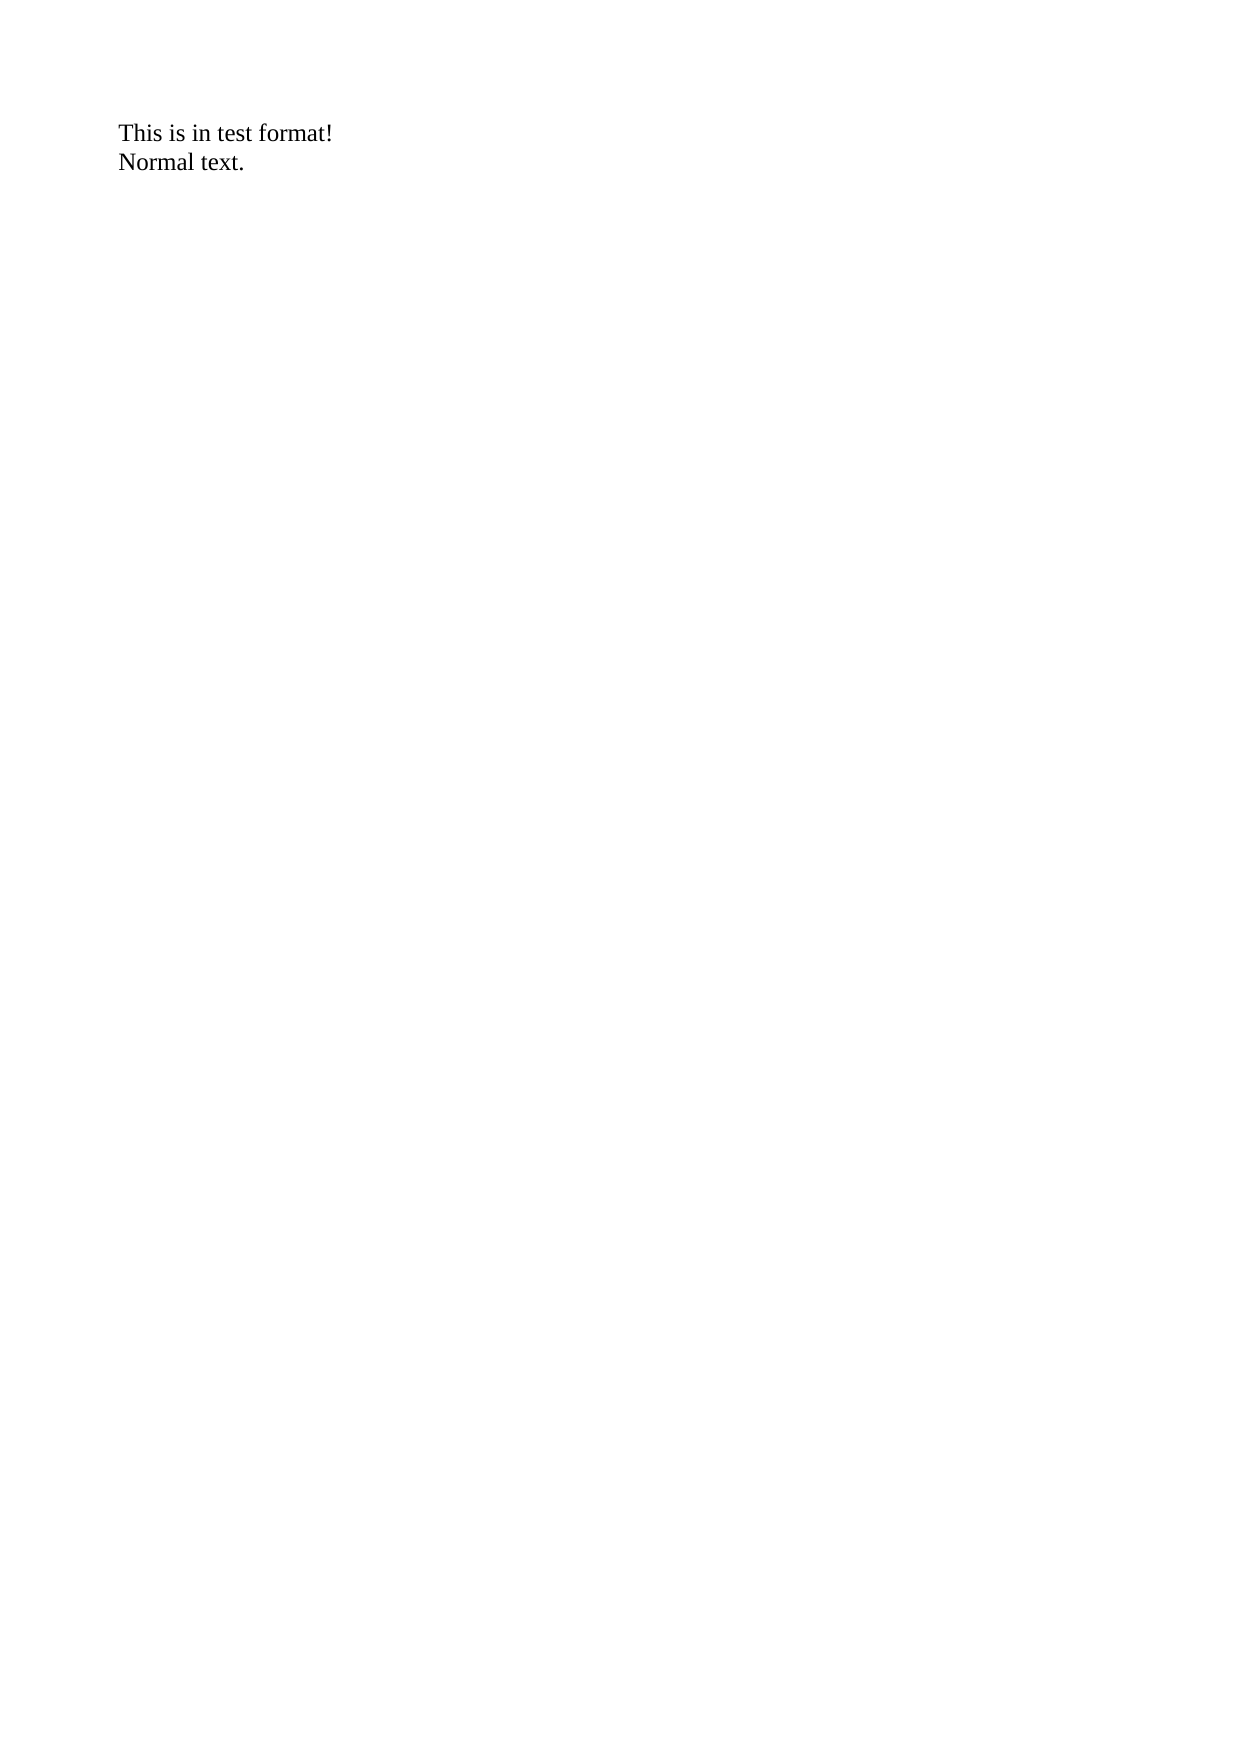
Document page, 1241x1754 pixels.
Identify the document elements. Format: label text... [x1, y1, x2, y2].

text Normal text. [118, 147, 1122, 176]
subtitle This is in test format! [118, 118, 1122, 147]
